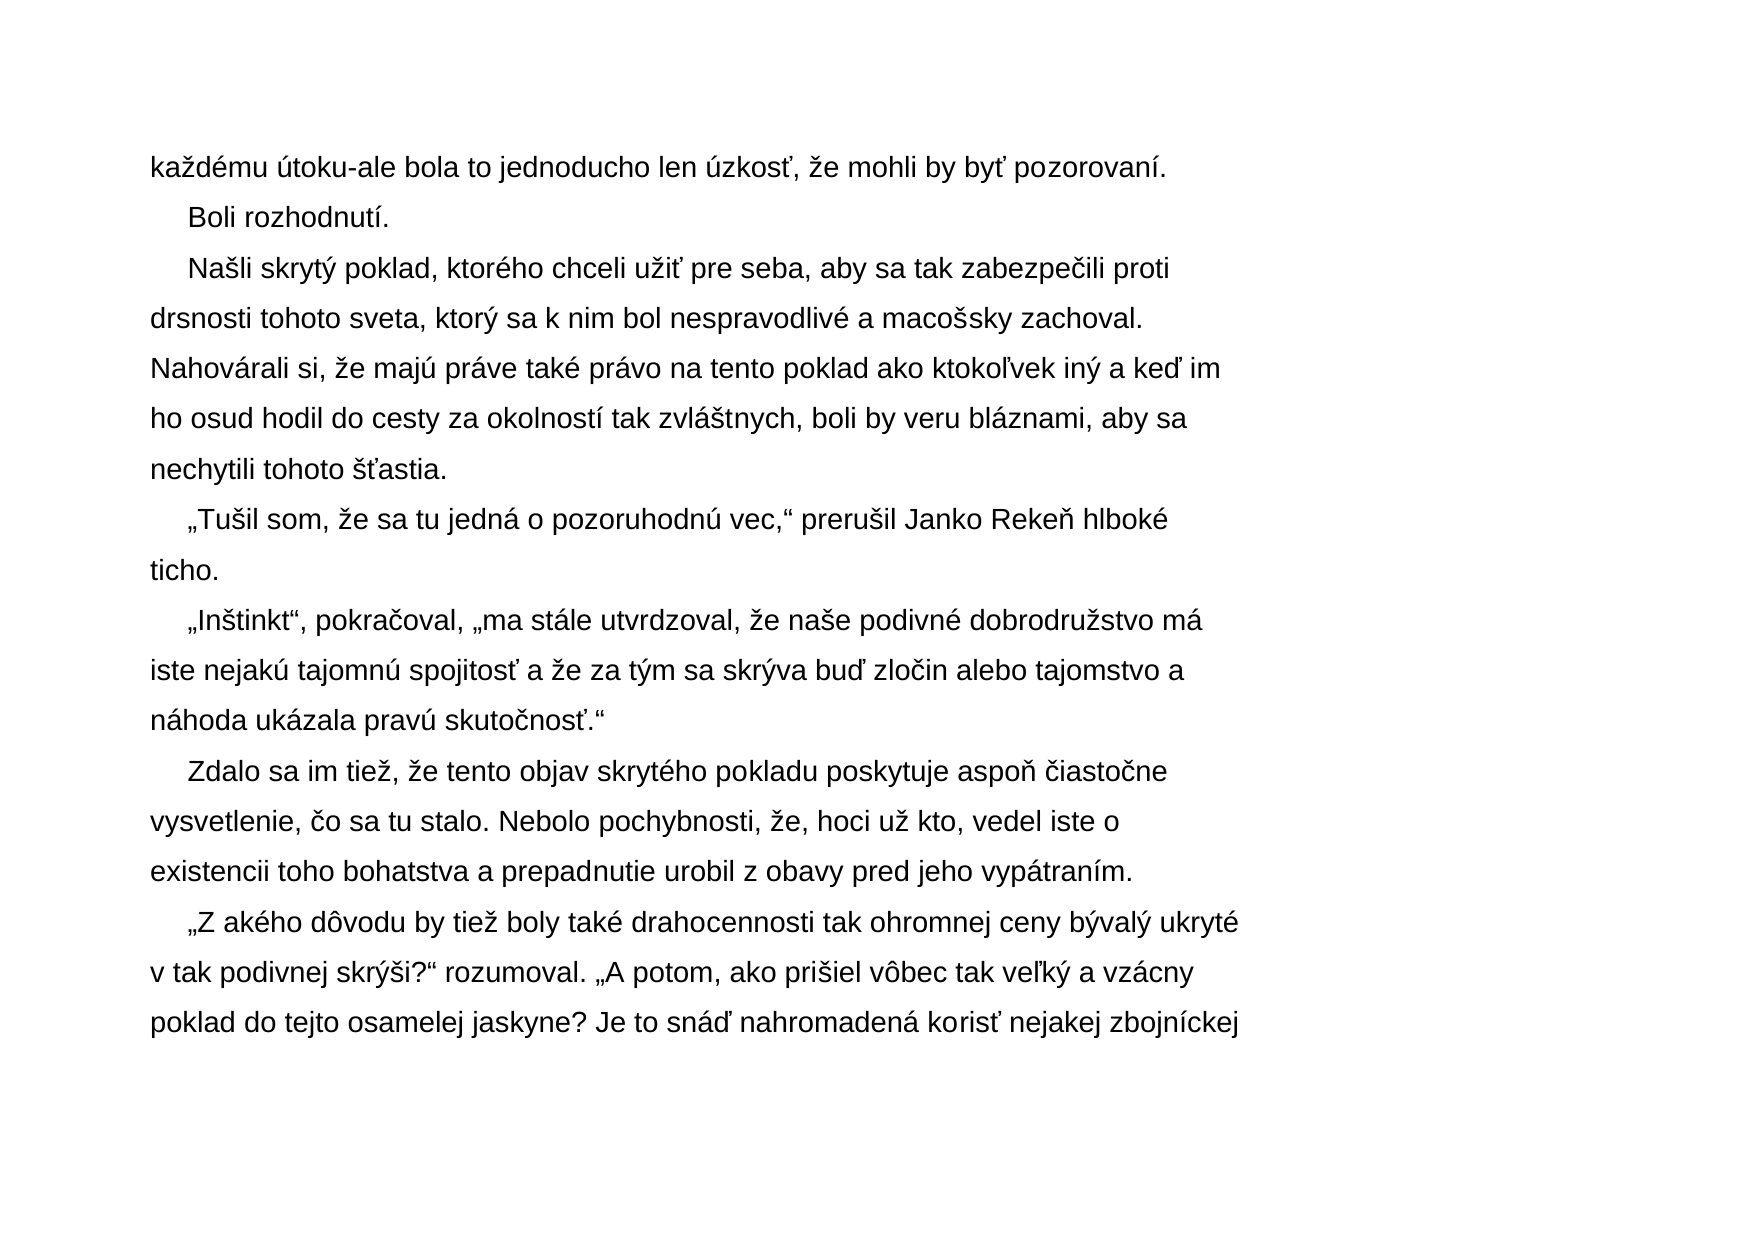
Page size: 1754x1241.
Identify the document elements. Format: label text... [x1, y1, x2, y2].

text „Inštinkt“, pokračoval, „ma stále utvrdzoval, že naše podivné dobrodružstvo má iste nejakú tajomnú spojitosť a že za tým sa skrýva buď zločin alebo tajomstvo a náhoda ukázala pravú skutočnosť.“ [150, 603, 1243, 737]
text Boli rozhodnutí. [150, 200, 1243, 234]
text „Tušil som, že sa tu jedná o pozoruhodnú vec,“ prerušil Janko Rekeň hlboké ticho. [150, 502, 1243, 586]
text Našli skrytý poklad, ktorého chceli užiť pre seba, aby sa tak zabezpečili proti drsnosti tohoto sveta, ktorý sa k nim bol nespravodlivé a macoš­sky zachoval. Nahovárali si, že majú práve také právo na tento poklad ako ktokoľvek iný a keď im ho osud hodil do cesty za okolností tak zvlášt­nych, boli by veru bláznami, aby sa nechytili tohoto šťastia. [150, 251, 1243, 485]
text „Z akého dôvodu by tiež boly také draho­cennosti tak ohromnej ceny bývalý ukryté v tak podivnej skrýši?“ rozumoval. „A potom, ako pri­šiel vôbec tak veľký a vzácny poklad do tejto osamelej jaskyne? Je to snáď nahromadená ko­risť nejakej zbojníckej [150, 905, 1243, 1039]
text Zdalo sa im tiež, že tento objav skrytého po­kladu poskytuje aspoň čiastočne vysvetlenie, čo sa tu stalo. Nebolo pochybnosti, že, hoci už kto, vedel iste o existencii toho bohatstva a prepad­nutie urobil z obavy pred jeho vypátraním. [150, 754, 1243, 888]
text každému útoku-ale bola to jednoducho len úzkosť, že mohli by byť po­zorovaní. [150, 150, 1243, 183]
